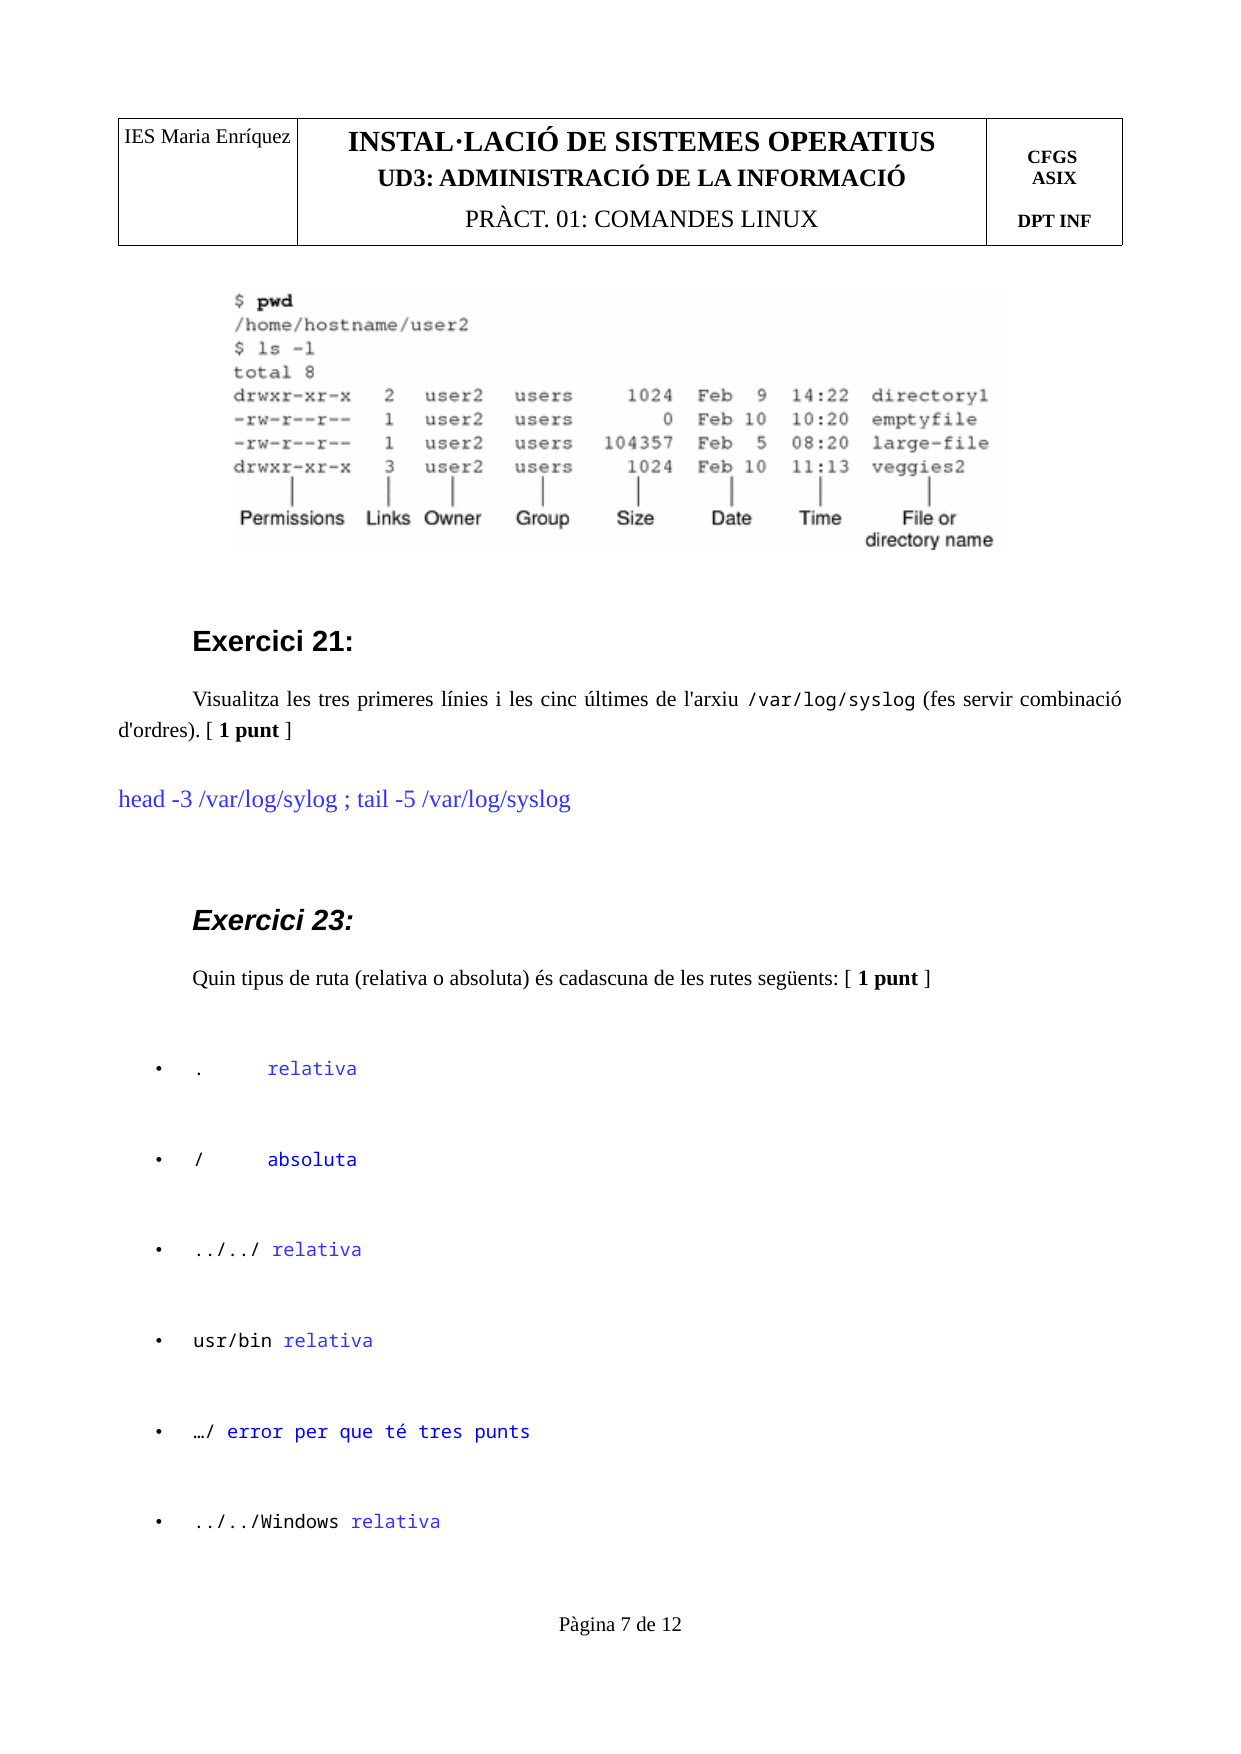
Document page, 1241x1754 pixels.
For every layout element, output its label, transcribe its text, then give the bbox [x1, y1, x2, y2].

text Quin tipus de ruta (relativa o absoluta) és cadascuna de les rutes següents: [ 1 punt ] [118, 965, 1122, 991]
list ../../ relativa [156, 1237, 1122, 1262]
subtitle Exercici 21: [118, 624, 1122, 657]
list …/ error per que té tres punts [156, 1418, 1122, 1443]
picture [231, 288, 1009, 550]
subtitle Exercici 23: [118, 903, 1122, 937]
text head -3 /var/log/sylog ; tail -5 /var/log/syslog [118, 784, 1122, 813]
list / absoluta [156, 1146, 1122, 1172]
list . relativa [156, 1056, 1122, 1081]
text Visualitza les tres primeres línies i les cinc últimes de l'arxiu /var/log/syslog (fes servir combinació d'ordres). [ 1 punt ] [118, 686, 1122, 742]
list ../../Windows relativa [156, 1509, 1122, 1534]
list usr/bin relativa [156, 1327, 1122, 1353]
